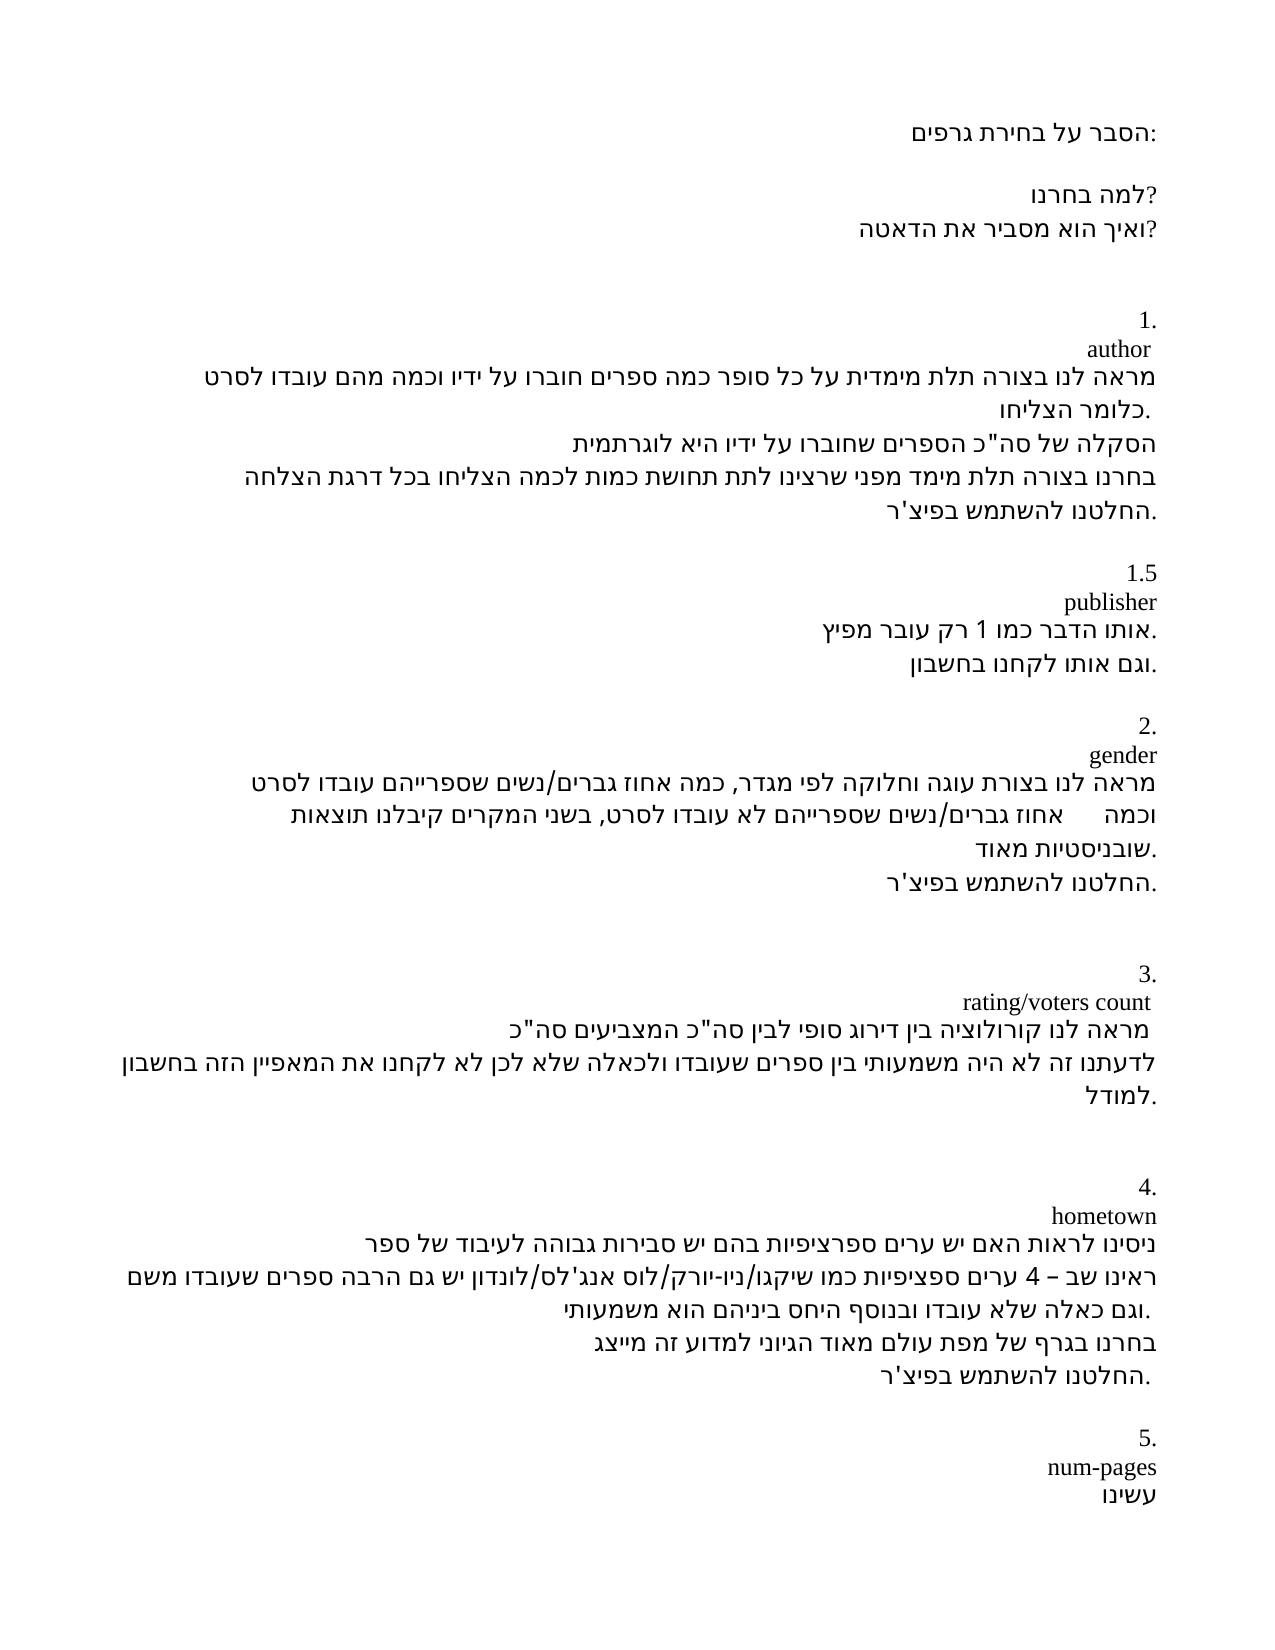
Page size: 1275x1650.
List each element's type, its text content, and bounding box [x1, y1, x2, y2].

text מראה לנו בצורת עוגה וחלוקה לפי מגדר, כמה אחוז גברים/נשים שספרייהם עובדו לסרט וכמה אחוז גברים/נשים שספרייהם לא עובדו לסרט, בשני המקרים קיבלנו תוצאות שובניסטיות מאוד. [192, 769, 1157, 868]
text 3. [192, 959, 1157, 987]
text hometown [118, 1201, 1157, 1230]
text וגם אותו לקחנו בחשבון. [118, 649, 1157, 683]
text לדעתנו זה לא היה משמעותי בין ספרים שעובדו ולכאלה שלא לכן לא לקחנו את המאפיין הזה בחשבון למודל. [118, 1049, 1157, 1115]
text num-pages [118, 1452, 1157, 1481]
text למה בחרנו? [118, 180, 1157, 214]
text ראינו שב – 4 ערים ספציפיות כמו שיקגו/ניו-יורק/לוס אנג'לס/לונדון יש גם הרבה ספרים שעובדו משם וגם כאלה שלא עובדו ובנוסף היחס ביניהם הוא משמעותי. [118, 1262, 1157, 1329]
text 1. [192, 305, 1157, 334]
text 1.5 [118, 558, 1157, 587]
text החלטנו להשתמש בפיצ'ר. [118, 496, 1157, 529]
text author [192, 334, 1157, 362]
text אותו הדבר כמו 1 רק עובר מפיץ. [118, 616, 1157, 649]
text 5. [118, 1423, 1157, 1452]
text מראה לנו קורולוציה בין דירוג סופי לבין סה"כ המצביעים סה"כ [118, 1016, 1157, 1049]
text gender [192, 740, 1157, 769]
text rating/voters count [118, 987, 1157, 1016]
text ניסינו לראות האם יש ערים ספרציפיות בהם יש סבירות גבוהה לעיבוד של ספר [118, 1230, 1157, 1262]
text בחרנו בצורה תלת מימד מפני שרצינו לתת תחושת כמות לכמה הצליחו בכל דרגת הצלחה [118, 462, 1157, 496]
text 4. [118, 1172, 1157, 1201]
text publisher [118, 587, 1157, 616]
text ואיך הוא מסביר את הדאטה? [118, 214, 1157, 247]
text מראה לנו בצורה תלת מימדית על כל סופר כמה ספרים חוברו על ידיו וכמה מהם עובדו לסרט כלומר הצליחו. [192, 362, 1157, 429]
text 2. [192, 711, 1157, 740]
text החלטנו להשתמש בפיצ'ר. [118, 1361, 1157, 1395]
text הסקלה של סה"כ הספרים שחוברו על ידיו היא לוגרתמית [192, 429, 1157, 462]
text בחרנו בגרף של מפת עולם מאוד הגיוני למדוע זה מייצג [118, 1329, 1157, 1361]
text הסבר על בחירת גרפים: [118, 118, 1157, 152]
text עשינו [118, 1481, 1157, 1514]
text החלטנו להשתמש בפיצ'ר. [118, 868, 1157, 901]
